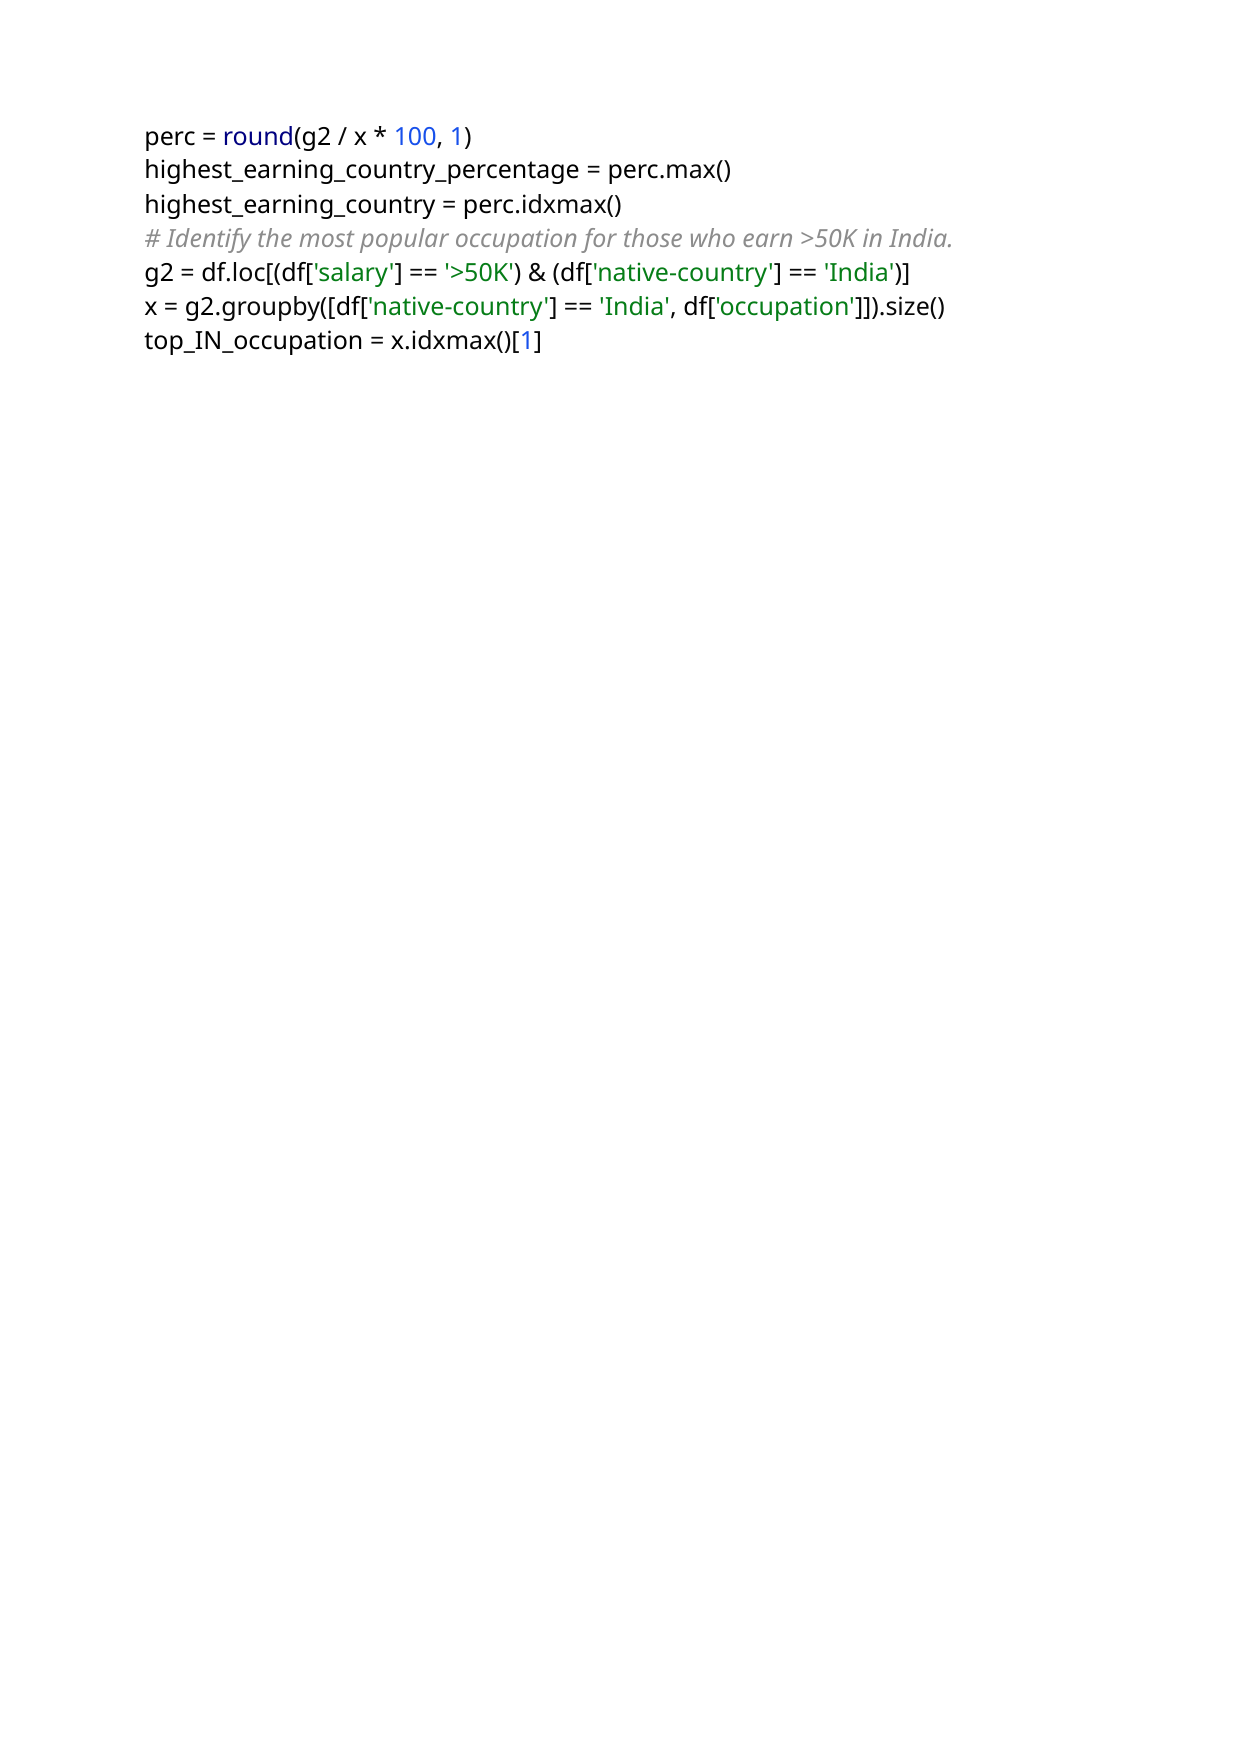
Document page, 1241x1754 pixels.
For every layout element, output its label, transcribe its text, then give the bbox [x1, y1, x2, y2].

text perc = round(g2 / x * 100, 1) highest_earning_country_percentage = perc.max() highest_earning_country = perc.idxmax() # Identify the most popular occupation for those who earn >50K in India. g2 = df.loc[(df['salary'] == '>50K') & (df['native-country'] == 'India')] x = g2.groupby([df['native-country'] == 'India', df['occupation']]).size() top_IN_occupation = x.idxmax()[1] [118, 118, 1122, 357]
